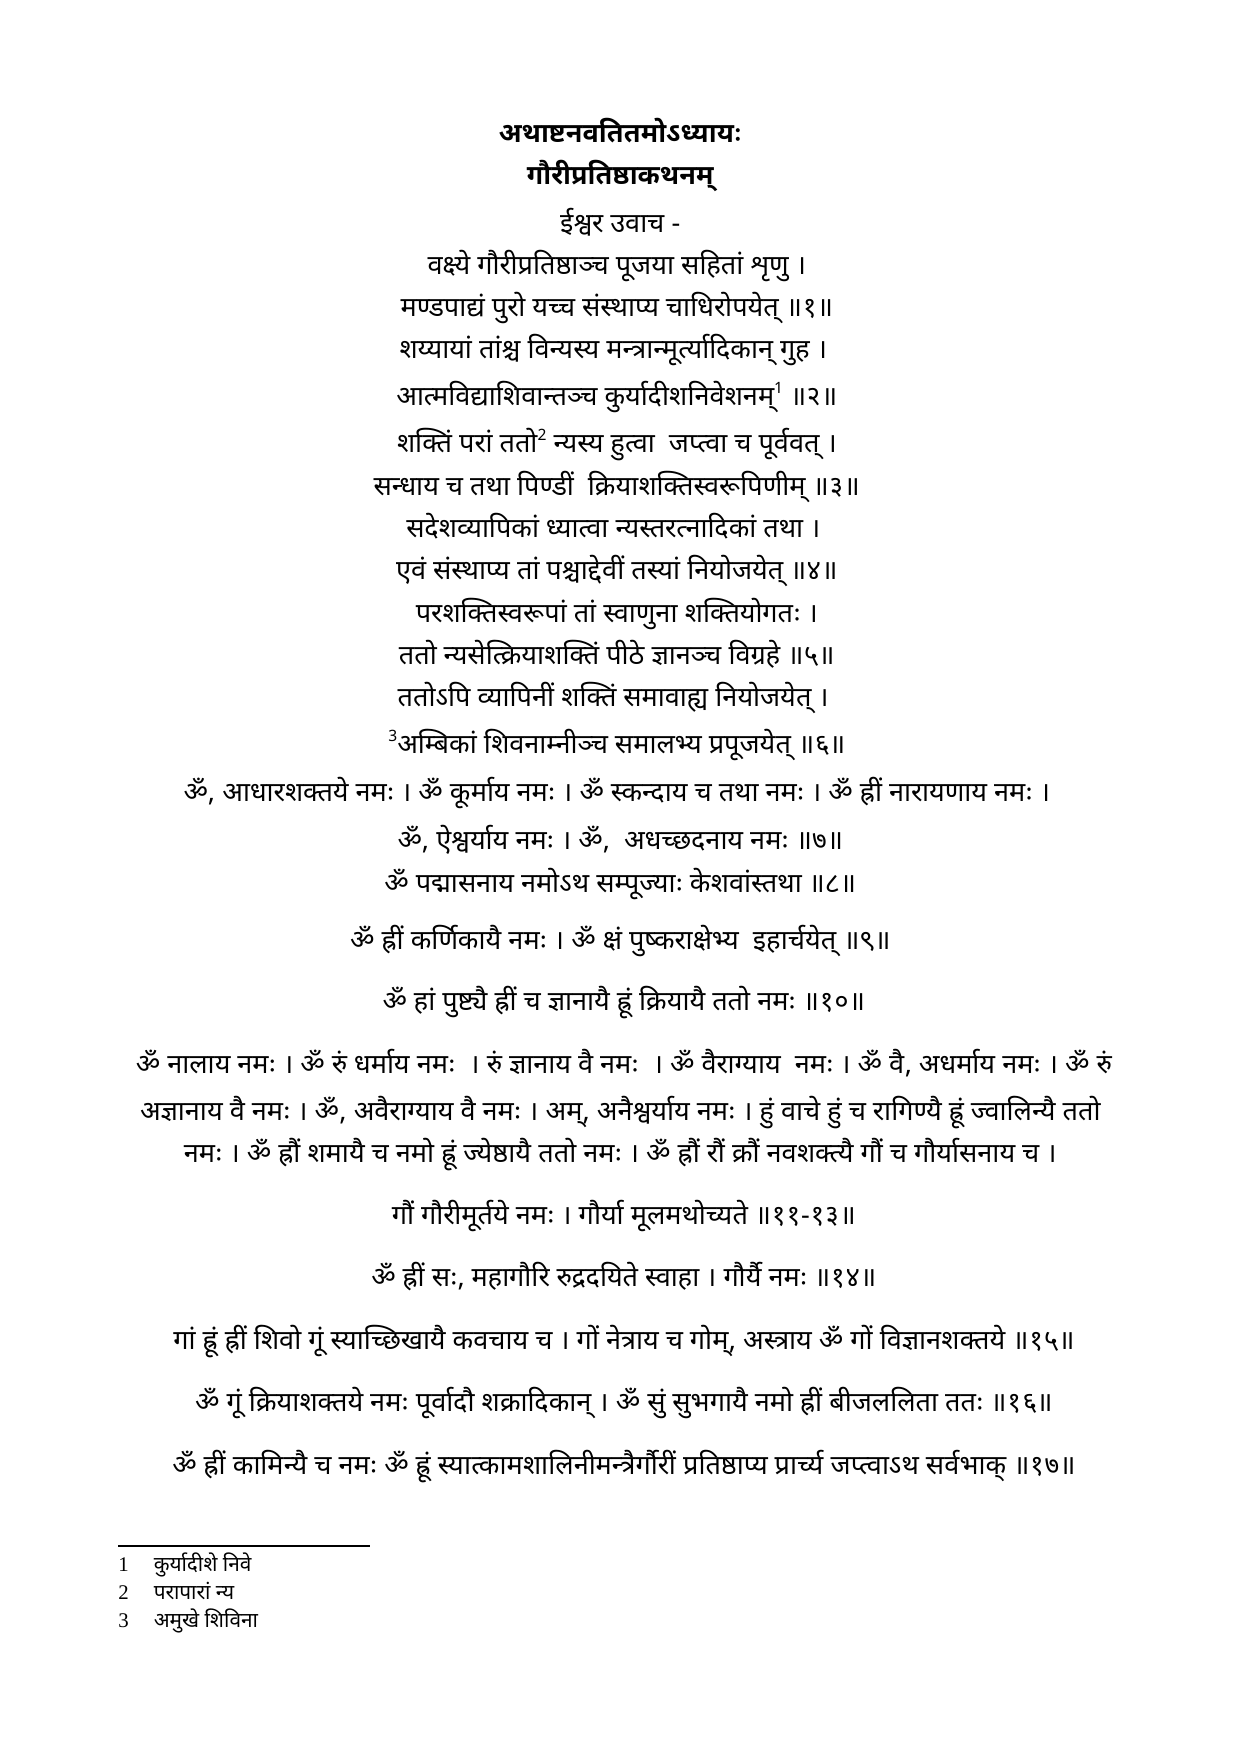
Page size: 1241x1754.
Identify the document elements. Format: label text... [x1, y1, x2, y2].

text गौरीप्रतिष्ठाकथनम् ईश्वर उवाच - वक्ष्ये गौरीप्रतिष्ठाञ्च पूजया सहितां शृणु । मण्डपाद्यं पुरो यच्च संस्थाप्य चाधिरोपयेत् ॥१॥ शय्यायां तांश्च विन्यस्य मन्त्रान्मूर्त्यादिकान् गुह । आत्मविद्याशिवान्तञ्च कुर्यादीशनिवेशनम् ॥२॥ शक्तिं परां ततो न्यस्य हुत्वा जप्त्वा च पूर्ववत् । सन्धाय च तथा पिण्डीं क्रियाशक्तिस्वरूपिणीम् ॥३॥ सदेशव्यापिकां ध्यात्वा न्यस्तरत्नादिकां तथा । एवं संस्थाप्य तां पश्चाद्देवीं तस्यां नियोजयेत् ॥४॥ परशक्तिस्वरूपां तां स्वाणुना शक्तियोगतः । ततो न्यसेत्क्रियाशक्तिं पीठे ज्ञानञ्च विग्रहे ॥५॥ ततोऽपि व्यापिनीं शक्तिं समावाह्य नियोजयेत् । अम्बिकां शिवनाम्नीञ्च समालभ्य प्रपूजयेत् ॥६॥ ॐ, आधारशक्तये नमः । ॐ कूर्माय नमः । ॐ स्कन्दाय च तथा नमः । ॐ ह्रीं नारायणाय नमः । [118, 160, 1122, 812]
text गां ह्रूं ह्रीं शिवो गूं स्याच्छिखायै कवचाय च । गों नेत्राय च गोम्, अस्त्राय ॐ गों विज्ञानशक्तये ॥१५॥ [118, 1320, 1122, 1360]
text परापारां न्य [118, 1580, 1122, 1608]
text अमुखे शिविना [118, 1608, 1122, 1636]
text ॐ नालाय नमः । ॐ रुं धर्माय नमः । रुं ज्ञानाय वै नमः । ॐ वैराग्याय नमः । ॐ वै, अधर्माय नमः । ॐ रुं अज्ञानाय वै नमः । ॐ, अवैराग्याय वै नमः । अम्, अनैश्वर्याय नमः । हुं वाचे हुं च रागिण्यै ह्रूं ज्वालिन्यै ततो नमः । ॐ ह्रौं शमायै च नमो ह्रूं ज्येष्ठायै ततो नमः । ॐ ह्रौं रौं क्रौं नवशक्त्यै गौं च गौर्यासनाय च । [118, 1044, 1122, 1174]
text ॐ ह्रीं सः, महागौरि रुद्रदयिते स्वाहा । गौर्यै नमः ॥१४॥ [118, 1258, 1122, 1298]
text ॐ, ऐश्वर्याय नमः । ॐ, अधच्छदनाय नमः ॥७॥ [118, 820, 1122, 860]
text ॐ ह्रीं कामिन्यै च नमः ॐ ह्रूं स्यात्कामशालिनीमन्त्रैर्गौरीं प्रतिष्ठाप्य प्रार्च्य जप्त्वाऽथ सर्वभाक् ॥१७॥ [118, 1445, 1122, 1485]
text ॐ ह्रीं कर्णिकायै नमः । ॐ क्षं पुष्कराक्षेभ्य इहार्चयेत् ॥९॥ [118, 925, 1122, 960]
text ॐ गूं क्रियाशक्तये नमः पूर्वादौ शक्रादिकान् । ॐ सुं सुभगायै नमो ह्रीं बीजललिता ततः ॥१६॥ [118, 1383, 1122, 1423]
text ॐ हां पुष्ट्यै ह्रीं च ज्ञानायै ह्रूं क्रियायै ततो नमः ॥१०॥ [118, 982, 1122, 1022]
text गौं गौरीमूर्तये नमः । गौर्या मूलमथोच्यते ॥११-१३॥ [118, 1195, 1122, 1235]
text ॐ पद्मासनाय नमोऽथ सम्पूज्याः केशवांस्तथा ॥८॥ [118, 868, 1122, 903]
text अथाष्टनवतितमोऽध्यायः [118, 118, 1122, 153]
text कुर्यादीशे निवे [118, 1552, 1122, 1580]
